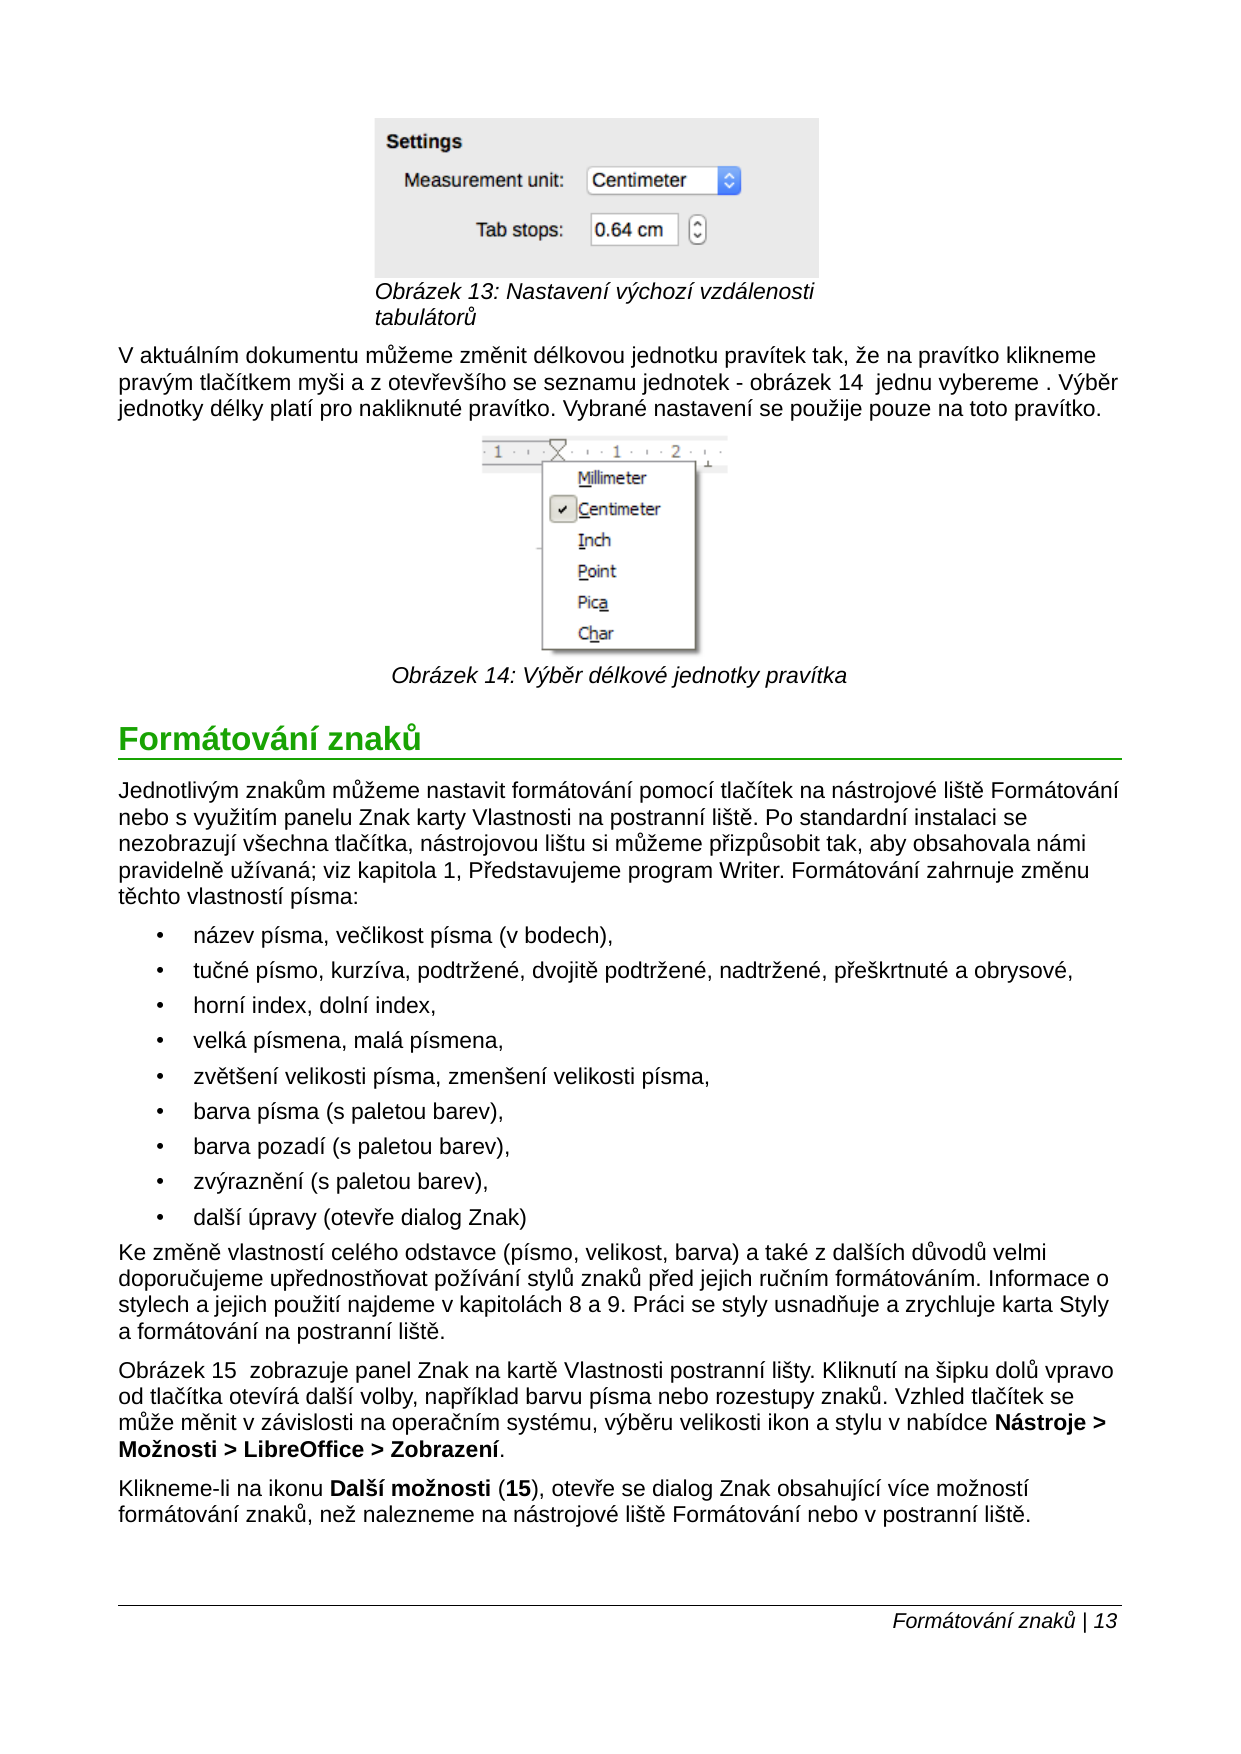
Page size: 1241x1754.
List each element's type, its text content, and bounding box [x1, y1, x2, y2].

text Klikneme-li na ikonu Další možnosti (15), otevře se dialog Znak obsahující více možností formátování znaků, než nalezneme na nástrojové liště Formátování nebo v postranní liště. [118, 1474, 1122, 1527]
list velká písmena, malá písmena, [156, 1027, 1122, 1054]
text Ke změně vlastností celého odstavce (písmo, velikost, barva) a také z dalších důvodů velmi doporučujeme upřednostňovat požívání stylů znaků před jejich ručním formátováním. Informace o stylech a jejich použití najdeme v kapitolách 8 a 9. Práci se styly usnadňuje a zrychluje karta Styly a formátování na postranní liště. [118, 1239, 1122, 1344]
text Obrázek 13: Nastavení výchozí vzdálenosti tabulátorů [374, 118, 866, 330]
list zvýraznění (s paletou barev), [156, 1168, 1122, 1194]
picture [374, 118, 819, 278]
list barva písma (s paletou barev), [156, 1098, 1122, 1124]
list název písma, večlikost písma (v bodech), [156, 922, 1122, 948]
list zvětšení velikosti písma, zmenšení velikosti písma, [156, 1063, 1122, 1089]
list horní index, dolní index, [156, 992, 1122, 1018]
text Obrázek 14: Výběr délkové jednotky pravítka [337, 434, 903, 689]
list další úpravy (otevře dialog Znak) [156, 1203, 1122, 1230]
picture [398, 433, 842, 663]
text Obrázek 15 zobrazuje panel Znak na kartě Vlastnosti postranní lišty. Kliknutí na šipku dolů vpravo od tlačítka otevírá další volby, například barvu písma nebo rozestupy znaků. Vzhled tlačítek se může měnit v závislosti na operačním systému, výběru velikosti ikon a stylu v nabídce Nástroje > Možnosti > LibreOffice > Zobrazení. [118, 1357, 1122, 1462]
subtitle Formátování znaků [118, 719, 1122, 758]
text Jednotlivým znakům můžeme nastavit formátování pomocí tlačítek na nástrojové liště Formátování nebo s využitím panelu Znak karty Vlastnosti na postranní liště. Po standardní instalaci se nezobrazují všechna tlačítka, nástrojovou lištu si můžeme přizpůsobit tak, aby obsahovala námi pravidelně užívaná; viz kapitola 1, Představujeme program Writer. Formátování zahrnuje změnu těchto vlastností písma: [118, 777, 1122, 909]
list tučné písmo, kurzíva, podtržené, dvojitě podtržené, nadtržené, přeškrtnuté a obrysové, [156, 957, 1122, 983]
list barva pozadí (s paletou barev), [156, 1133, 1122, 1159]
text V aktuálním dokumentu můžeme změnit délkovou jednotku pravítek tak, že na pravítko klikneme pravým tlačítkem myši a z otevřevšího se seznamu jednotek - obrázek 14 jednu vybereme . Výběr jednotky délky platí pro nakliknuté pravítko. Vybrané nastavení se použije pouze na toto pravítko. [118, 342, 1122, 421]
